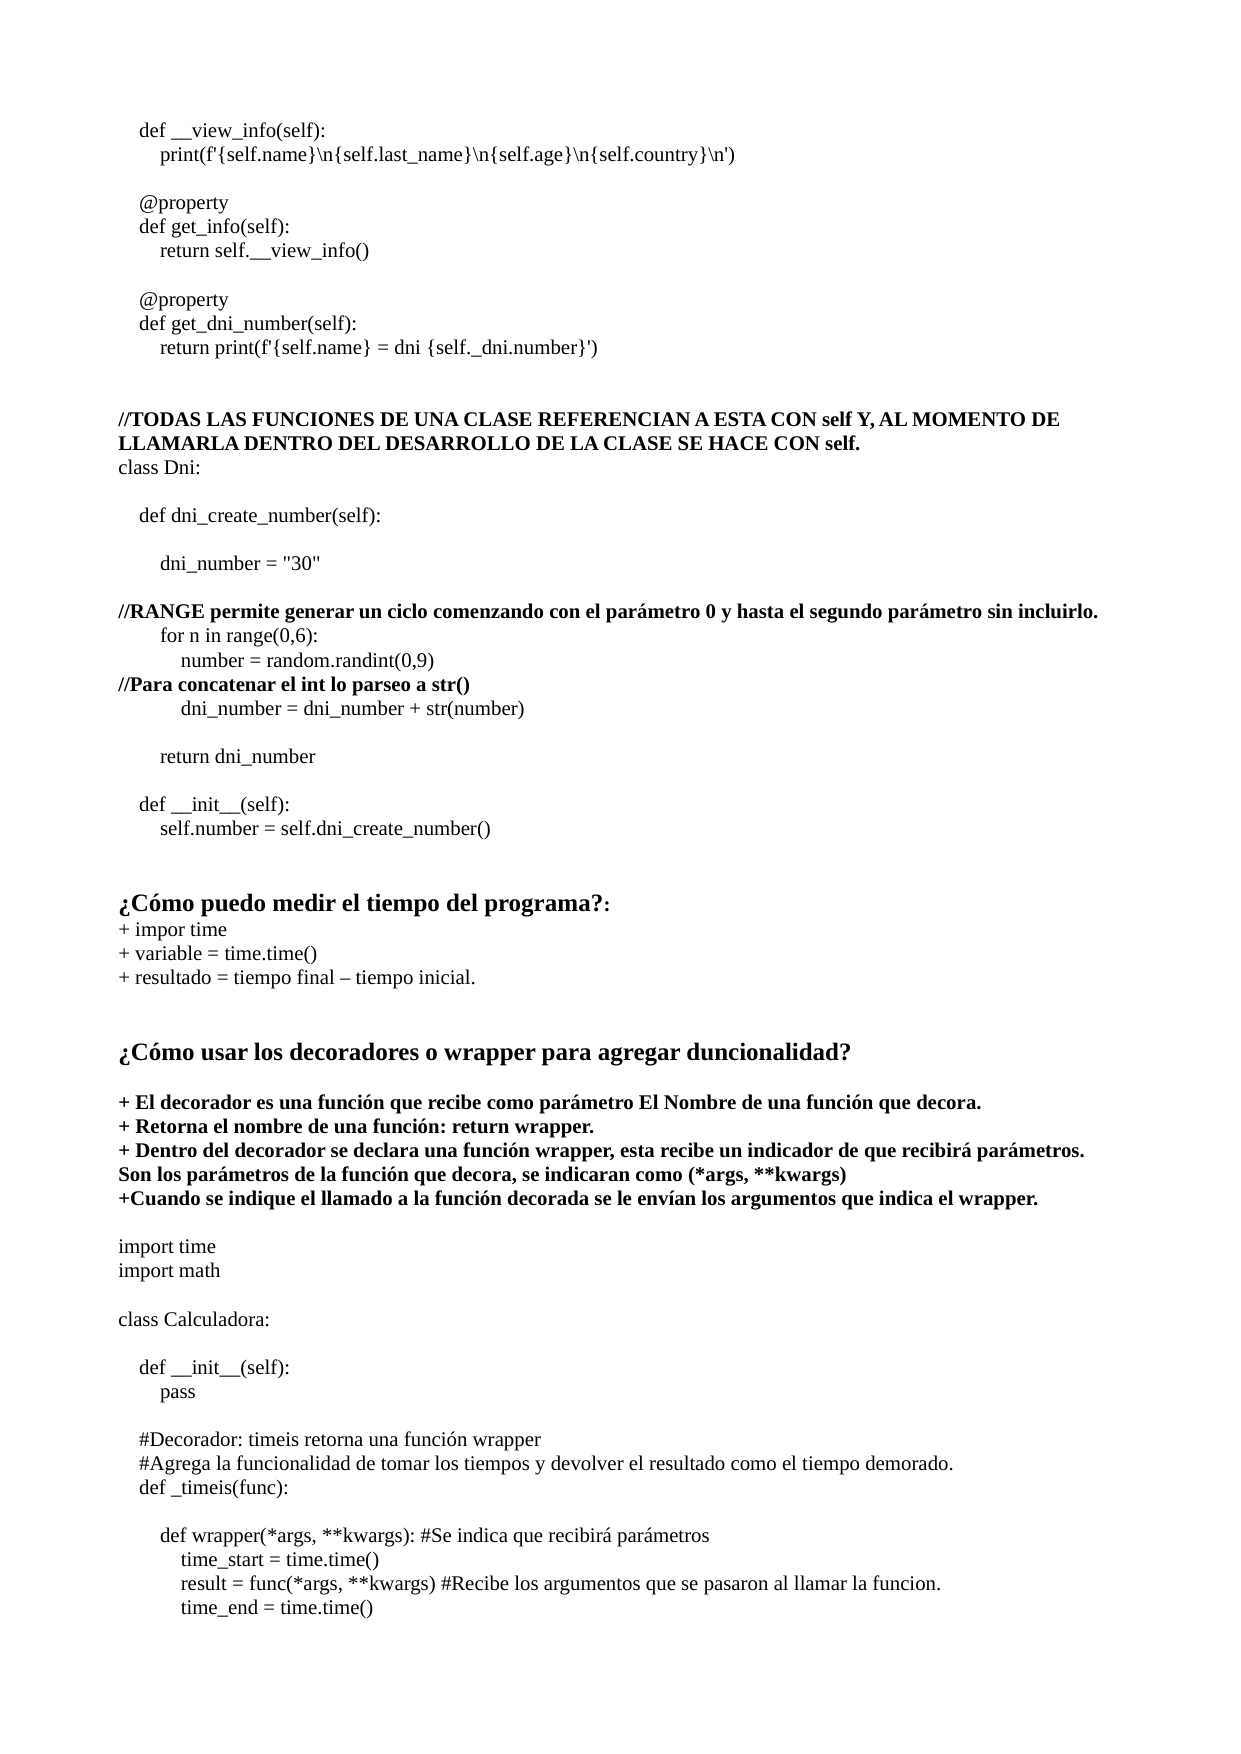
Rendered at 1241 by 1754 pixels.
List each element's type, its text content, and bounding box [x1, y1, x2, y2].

text + El decorador es una función que recibe como parámetro El Nombre de una función que decora. [118, 1090, 1122, 1114]
text import time [118, 1234, 1122, 1258]
text ¿Cómo puedo medir el tiempo del programa?: [118, 888, 1122, 917]
text pass [118, 1379, 1122, 1403]
text dni_number = "30" [118, 551, 1122, 575]
text #Decorador: timeis retorna una función wrapper [118, 1427, 1122, 1451]
text time_end = time.time() [118, 1595, 1122, 1619]
text import math [118, 1258, 1122, 1282]
text dni_number = dni_number + str(number) [118, 696, 1122, 720]
text def get_info(self): [118, 214, 1122, 238]
text //TODAS LAS FUNCIONES DE UNA CLASE REFERENCIAN A ESTA CON self Y, AL MOMENTO DE LLAMARLA DENTRO DEL DESARROLLO DE LA CLASE SE HACE CON self. [118, 407, 1122, 455]
text result = func(*args, **kwargs) #Recibe los argumentos que se pasaron al llamar la funcion. [118, 1571, 1122, 1595]
text + Dentro del decorador se declara una función wrapper, esta recibe un indicador de que recibirá parámetros. Son los parámetros de la función que decora, se indicaran como (*args, **kwargs) [118, 1138, 1122, 1186]
text @property [118, 287, 1122, 311]
text //RANGE permite generar un ciclo comenzando con el parámetro 0 y hasta el segundo parámetro sin incluirlo. [118, 599, 1122, 623]
text + resultado = tiempo final – tiempo inicial. [118, 965, 1122, 989]
text def wrapper(*args, **kwargs): #Se indica que recibirá parámetros [118, 1523, 1122, 1547]
text class Dni: [118, 455, 1122, 479]
text def get_dni_number(self): [118, 311, 1122, 335]
text + variable = time.time() [118, 941, 1122, 965]
text time_start = time.time() [118, 1547, 1122, 1571]
text + impor time [118, 917, 1122, 941]
text +Cuando se indique el llamado a la función decorada se le envían los argumentos que indica el wrapper. [118, 1186, 1122, 1210]
text return self.__view_info() [118, 238, 1122, 262]
text class Calculadora: [118, 1307, 1122, 1331]
text def __view_info(self): [118, 118, 1122, 142]
text return dni_number [118, 744, 1122, 768]
text def _timeis(func): [118, 1475, 1122, 1499]
text def __init__(self): [118, 1355, 1122, 1379]
text for n in range(0,6): [118, 623, 1122, 647]
text number = random.randint(0,9) [118, 647, 1122, 672]
text return print(f'{self.name} = dni {self._dni.number}') [118, 335, 1122, 359]
text ¿Cómo usar los decoradores o wrapper para agregar duncionalidad? [118, 1037, 1122, 1066]
text self.number = self.dni_create_number() [118, 816, 1122, 840]
text //Para concatenar el int lo parseo a str() [118, 672, 1122, 696]
text def __init__(self): [118, 792, 1122, 816]
text #Agrega la funcionalidad de tomar los tiempos y devolver el resultado como el tiempo demorado. [118, 1451, 1122, 1475]
text @property [118, 190, 1122, 214]
text + Retorna el nombre de una función: return wrapper. [118, 1114, 1122, 1138]
text def dni_create_number(self): [118, 503, 1122, 527]
text print(f'{self.name}\n{self.last_name}\n{self.age}\n{self.country}\n') [118, 142, 1122, 166]
